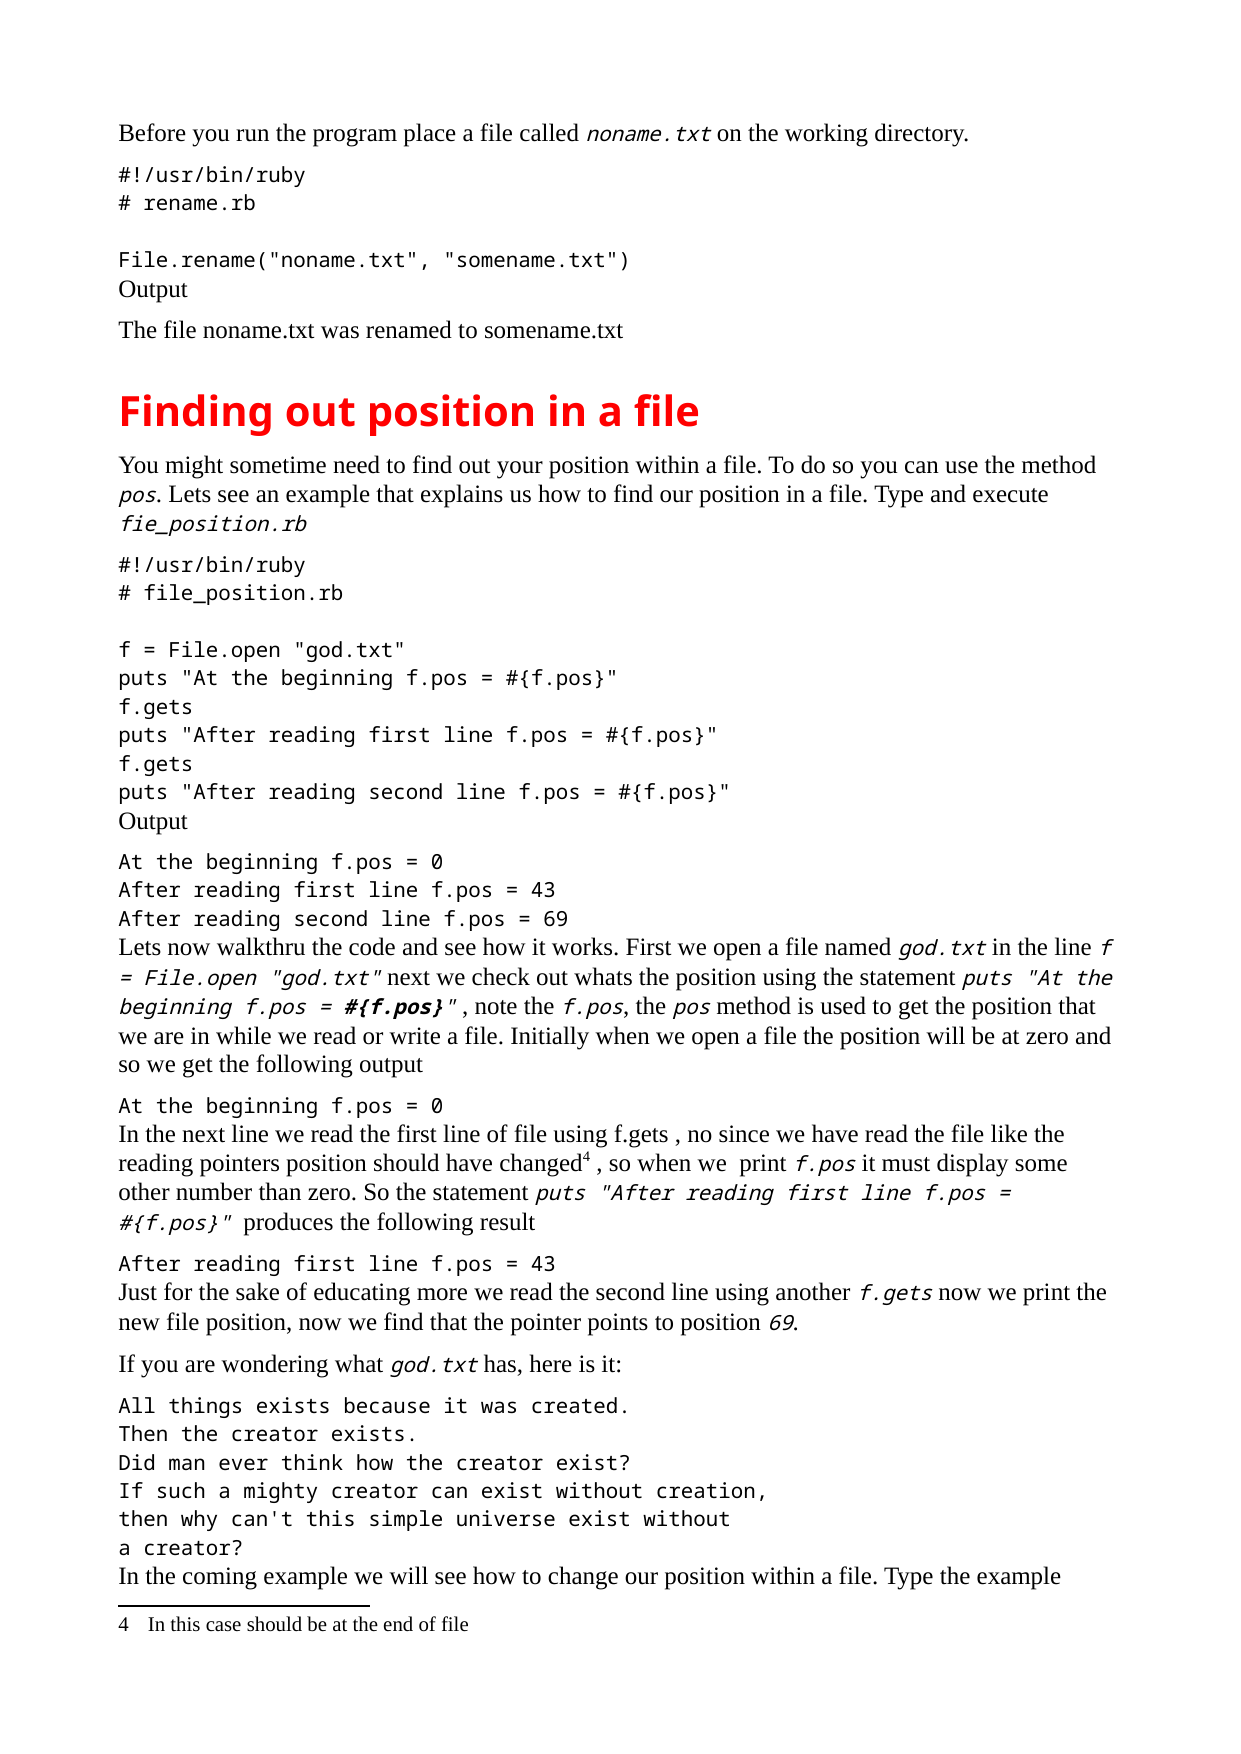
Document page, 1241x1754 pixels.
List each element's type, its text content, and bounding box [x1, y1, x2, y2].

text #!/usr/bin/ruby [118, 160, 1122, 188]
text Did man ever think how the creator exist? [118, 1448, 1122, 1476]
text a creator? [118, 1533, 1122, 1561]
text In the coming example we will see how to change our position within a file. Type the example [118, 1561, 1122, 1590]
text f = File.open "god.txt" [118, 635, 1122, 663]
text Before you run the program place a file called noname.txt on the working directory. [118, 118, 1122, 148]
text # file_position.rb [118, 578, 1122, 607]
text Output [118, 274, 1122, 303]
text # rename.rb [118, 188, 1122, 217]
text After reading first line f.pos = 43 [118, 875, 1122, 904]
text The file noname.txt was renamed to somename.txt [118, 315, 1122, 344]
text You might sometime need to find out your position within a file. To do so you can use the method pos. Lets see an example that explains us how to find our position in a file. Type and execute fie_position.rb [118, 451, 1122, 537]
text After reading second line f.pos = 69 [118, 904, 1122, 932]
text All things exists because it was created. [118, 1391, 1122, 1419]
text If such a mighty creator can exist without creation, [118, 1476, 1122, 1504]
text In the next line we read the first line of file using f.gets , no since we have read the file like the reading pointers position should have changed , so when we print f.pos it must display some other number than zero. So the statement puts "After reading first line f.pos = #{f.pos}" produces the following result [118, 1119, 1122, 1236]
text In this case should be at the end of file [118, 1612, 1122, 1636]
text Lets now walkthru the code and see how it works. First we open a file named god.txt in the line f = File.open "god.txt" next we check out whats the position using the statement puts "At the beginning f.pos = #{f.pos}" , note the f.pos, the pos method is used to get the position that we are in while we read or write a file. Initially when we open a file the position will be at zero and so we get the following output [118, 932, 1122, 1078]
text f.gets [118, 749, 1122, 777]
text puts "After reading second line f.pos = #{f.pos}" [118, 777, 1122, 806]
text f.gets [118, 692, 1122, 720]
text File.rename("noname.txt", "somename.txt") [118, 245, 1122, 274]
text At the beginning f.pos = 0 [118, 1091, 1122, 1119]
text puts "After reading first line f.pos = #{f.pos}" [118, 720, 1122, 749]
text puts "At the beginning f.pos = #{f.pos}" [118, 663, 1122, 692]
text #!/usr/bin/ruby [118, 550, 1122, 578]
text At the beginning f.pos = 0 [118, 847, 1122, 875]
text then why can't this simple universe exist without [118, 1504, 1122, 1533]
subtitle Finding out position in a file [118, 381, 1122, 438]
text After reading first line f.pos = 43 [118, 1249, 1122, 1277]
text Output [118, 806, 1122, 834]
text Then the creator exists. [118, 1419, 1122, 1448]
text If you are wondering what god.txt has, here is it: [118, 1349, 1122, 1378]
text Just for the sake of educating more we read the second line using another f.gets now we print the new file position, now we find that the pointer points to position 69. [118, 1277, 1122, 1336]
